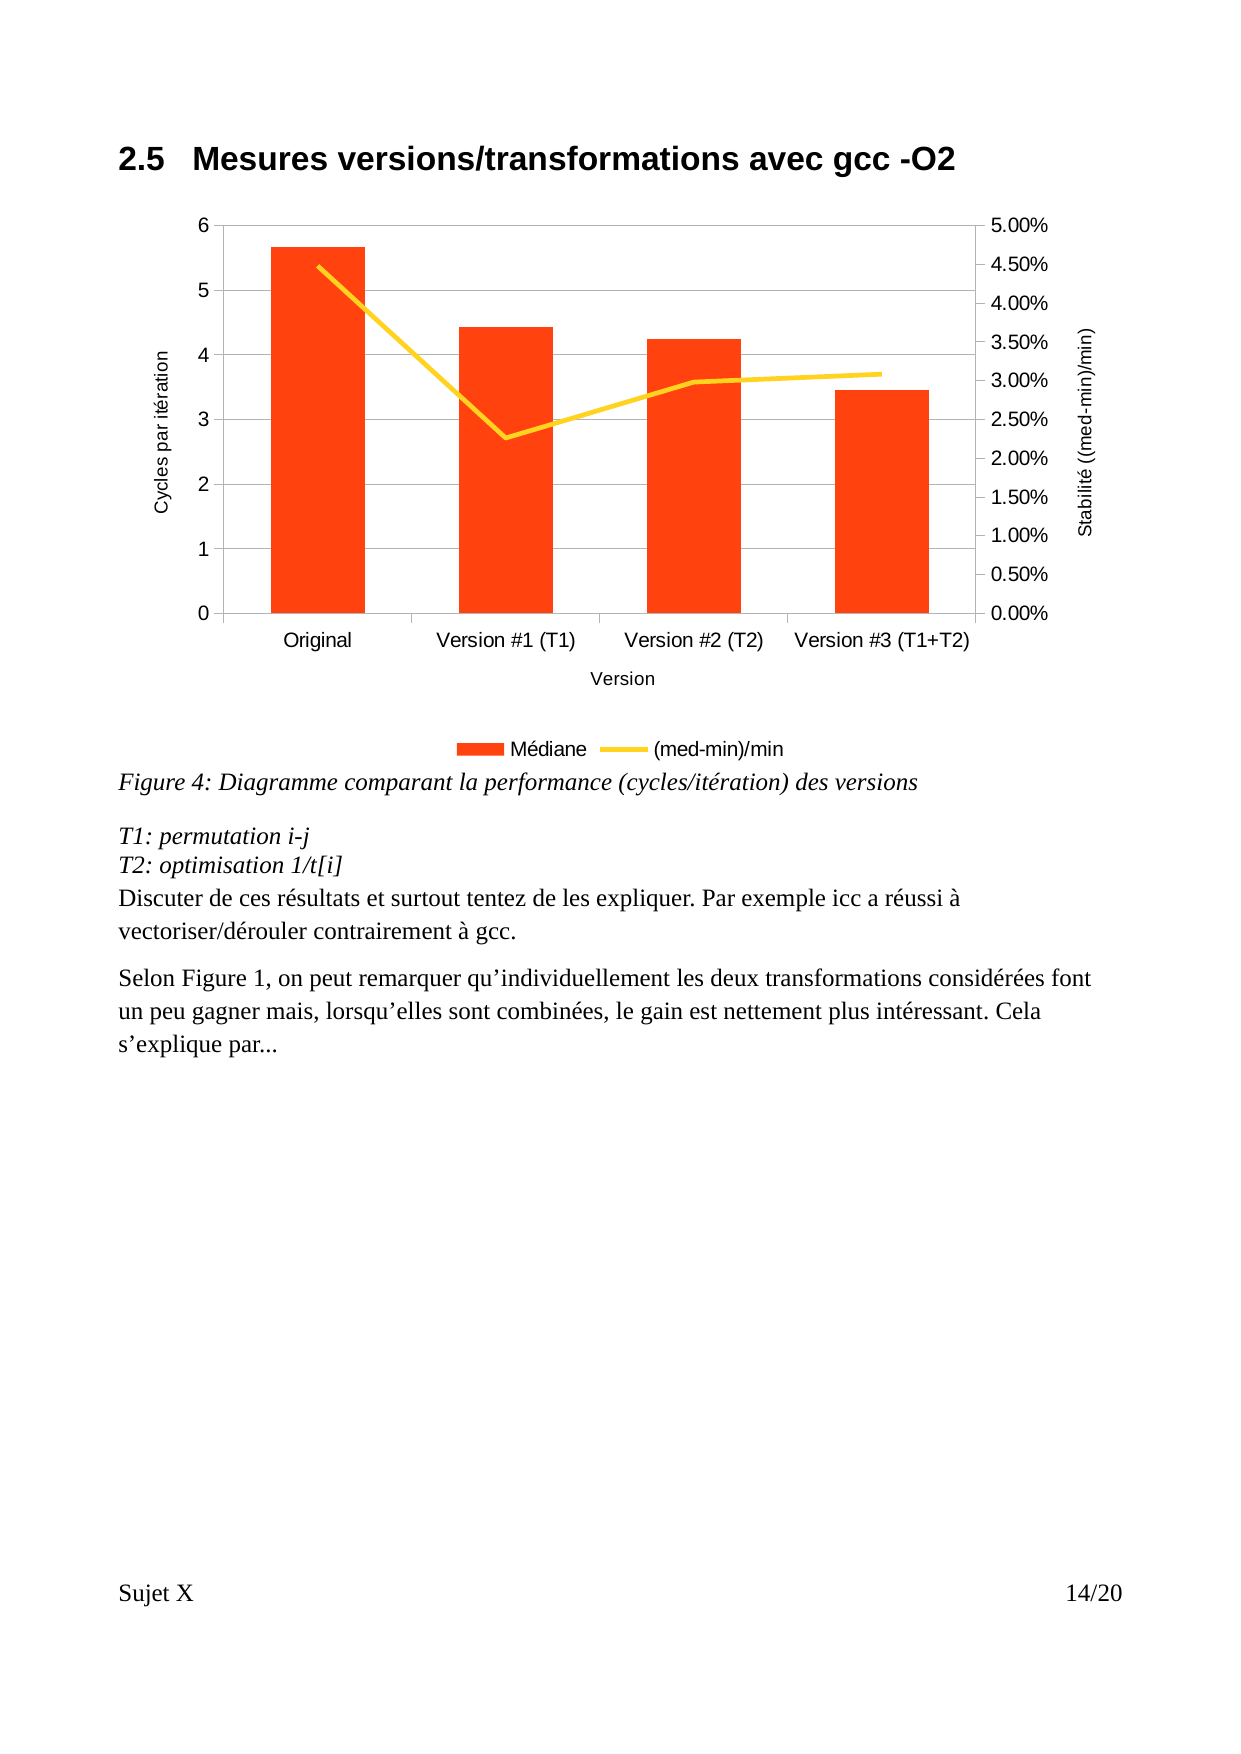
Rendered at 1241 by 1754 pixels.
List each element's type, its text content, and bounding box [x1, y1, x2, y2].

text [118, 190, 1122, 202]
text Discuter de ces résultats et surtout tentez de les expliquer. Par exemple icc a réussi à vectoriser/dérouler contrairement à gcc. [118, 878, 1122, 944]
text Figure 4: Diagramme comparant la performance (cycles/itération) des versions [118, 768, 1122, 796]
text [118, 796, 1122, 821]
subtitle Mesures versions/transformations avec gcc -O2 [118, 139, 1122, 178]
text Selon Figure 1, on peut remarquer qu’individuellement les deux transformations considérées font un peu gagner mais, lorsqu’elles sont combinées, le gain est nettement plus intéressant. Cela s’explique par... [118, 963, 1122, 1058]
text T1: permutation i-j T2: optimisation 1/t[i] [118, 821, 1122, 878]
